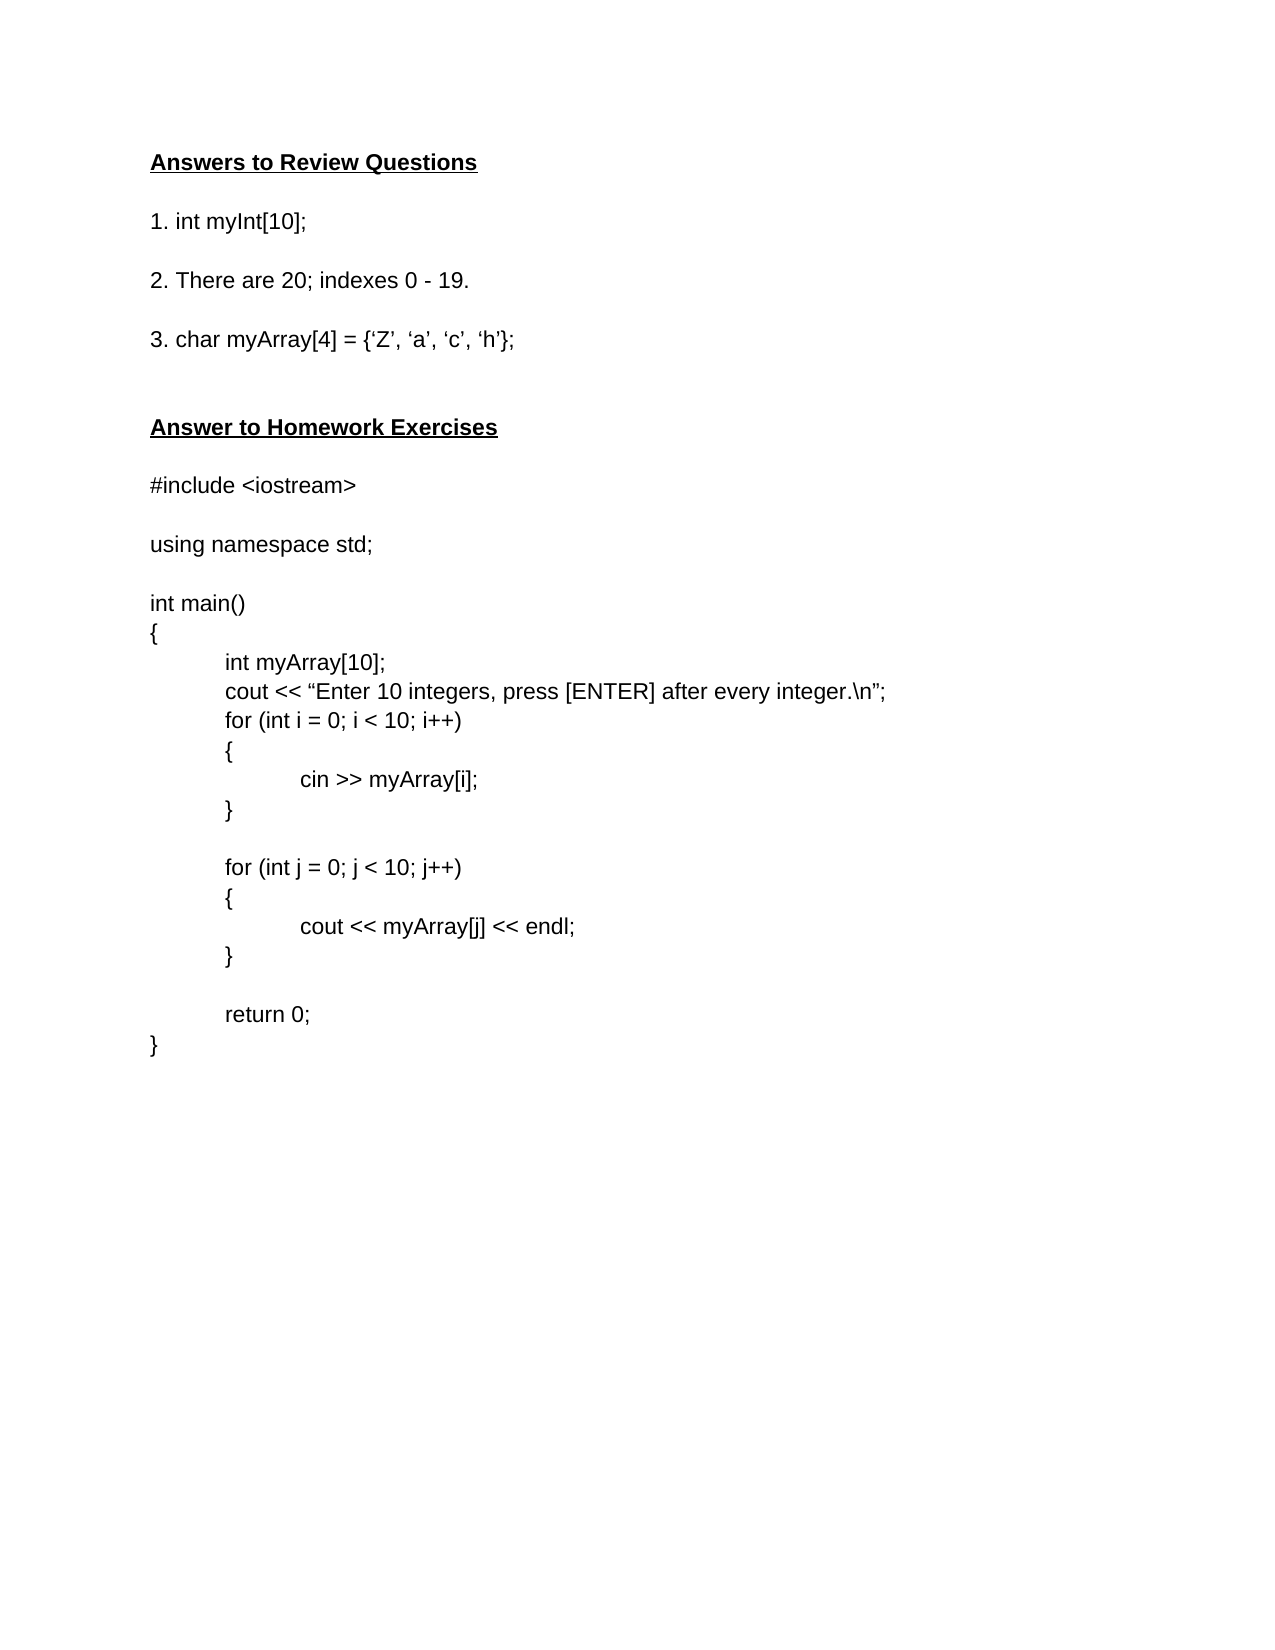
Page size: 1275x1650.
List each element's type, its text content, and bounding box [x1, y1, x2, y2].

text } [150, 943, 1125, 969]
text for (int i = 0; i < 10; i++) [150, 708, 1125, 734]
text int myArray[10]; [150, 649, 1125, 675]
text cout << myArray[j] << endl; [150, 914, 1125, 939]
text for (int j = 0; j < 10; j++) [150, 855, 1125, 881]
text using namespace std; [150, 532, 1125, 557]
text Answers to Review Questions [150, 150, 1125, 176]
text { [150, 737, 1125, 763]
text return 0; [150, 1002, 1125, 1027]
text cout << “Enter 10 integers, press [ENTER] after every integer.\n”; [150, 679, 1125, 704]
text Answer to Homework Exercises [150, 414, 1125, 440]
text int main() [150, 591, 1125, 616]
text 3. char myArray[4] = {‘Z’, ‘a’, ‘c’, ‘h’}; [150, 326, 1125, 352]
text { [150, 884, 1125, 910]
text } [150, 796, 1125, 822]
text } [150, 1031, 1125, 1057]
text cin >> myArray[i]; [150, 767, 1125, 792]
text #include <iostream> [150, 473, 1125, 499]
text 1. int myInt[10]; [150, 209, 1125, 234]
text 2. There are 20; indexes 0 - 19. [150, 267, 1125, 293]
text { [150, 620, 1125, 646]
